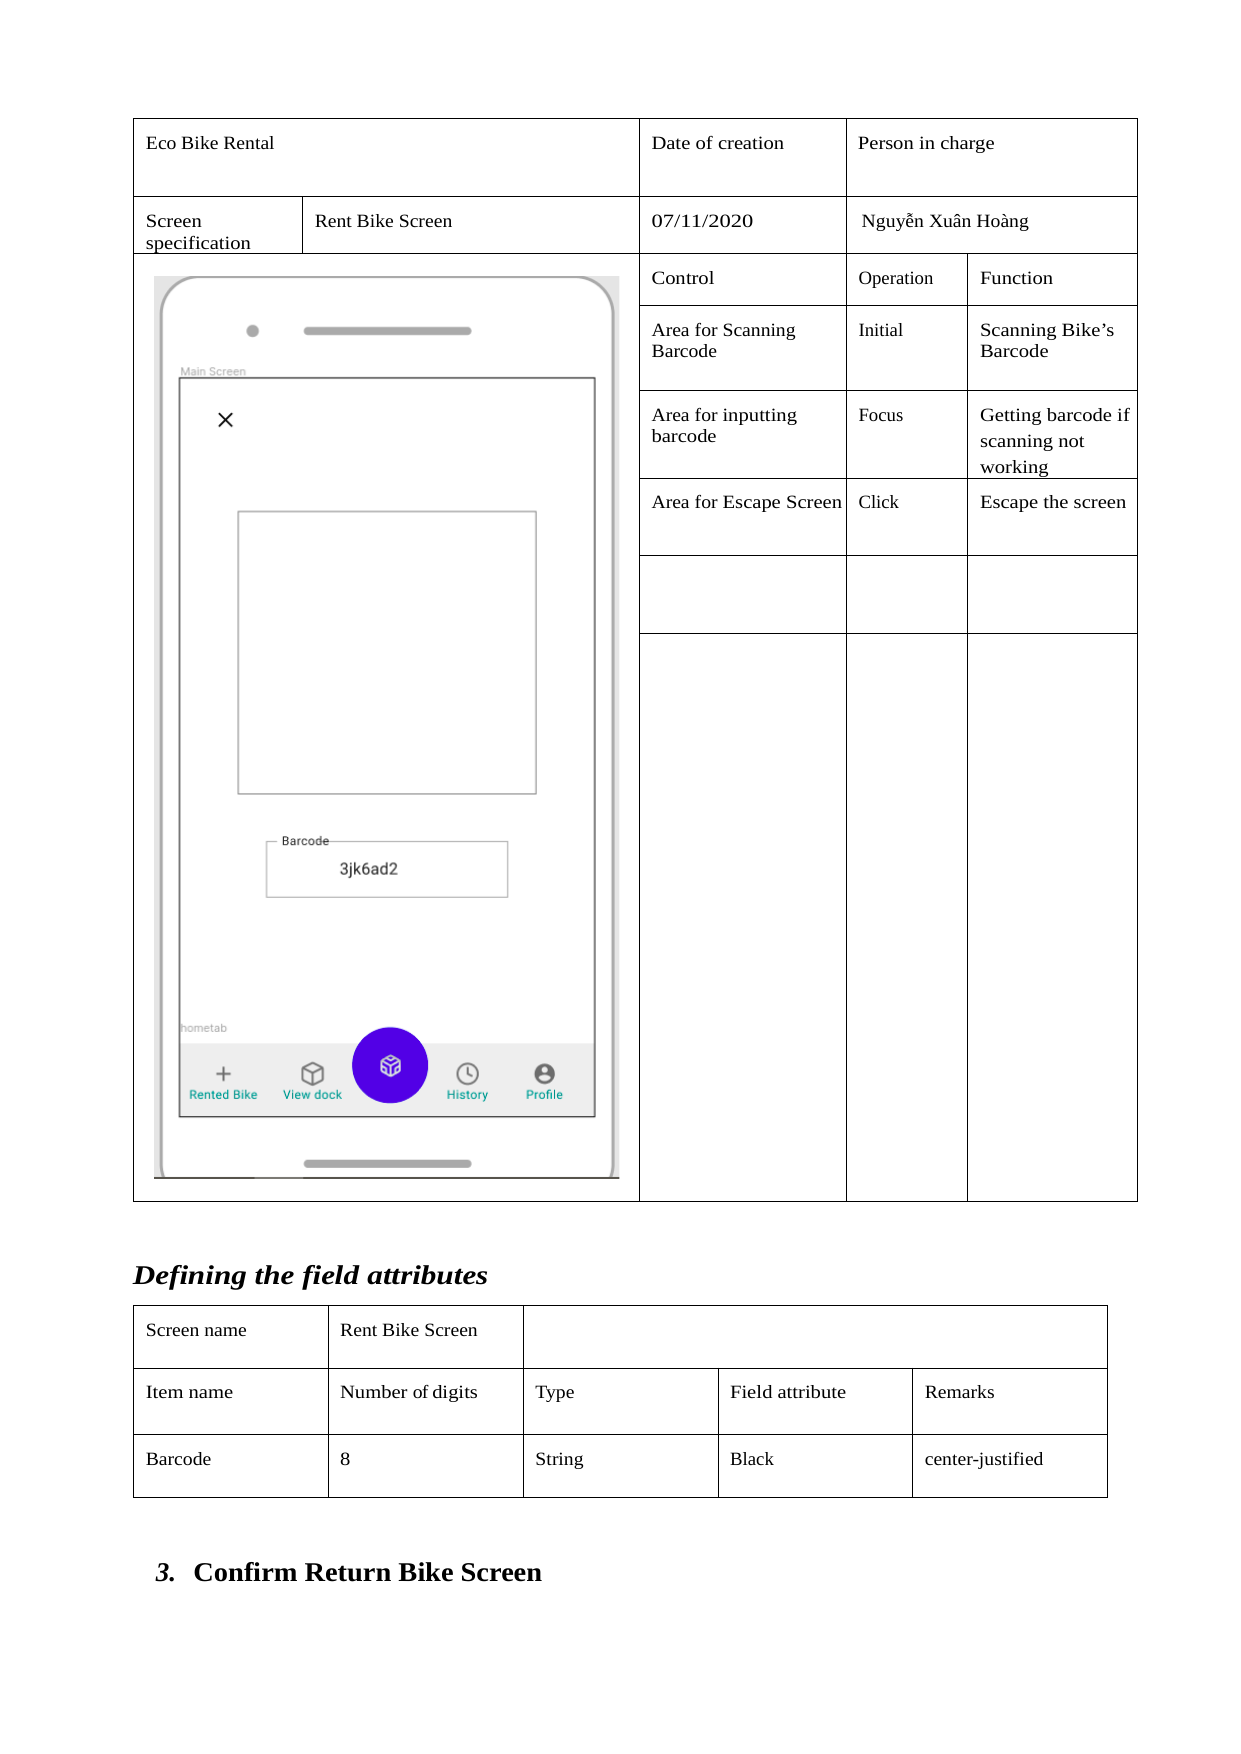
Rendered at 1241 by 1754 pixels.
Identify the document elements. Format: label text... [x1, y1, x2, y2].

table_cell Click [847, 479, 967, 555]
table_cell center-justified [913, 1435, 1107, 1497]
table_header Eco Bike Rental [134, 119, 639, 196]
table_cell Focus [847, 391, 967, 477]
table_cell Getting barcode if scanning not working [968, 391, 1137, 477]
table_cell [968, 634, 1137, 1201]
table_header [524, 1306, 1107, 1368]
table_cell Number of digits [329, 1369, 523, 1434]
subtitle Confirm Return Bike Screen [156, 1556, 1122, 1587]
table_cell [968, 556, 1137, 633]
table_cell Nguyễn Xuân Hoàng [847, 197, 1137, 253]
table_cell Area for Escape Screen [640, 479, 846, 555]
table_cell Item name [134, 1369, 328, 1434]
table_cell Operation [847, 254, 967, 304]
table_cell Remarks [913, 1369, 1107, 1434]
table_cell Escape the screen [968, 479, 1137, 555]
table_cell Control [640, 254, 846, 304]
table_cell Barcode [134, 1435, 328, 1497]
table_cell Screen specification [134, 197, 302, 253]
table_header Rent Bike Screen [329, 1306, 523, 1368]
table_cell Area for Scanning Barcode [640, 306, 846, 390]
table_cell Field attribute [719, 1369, 912, 1434]
table_header Screen name [134, 1306, 328, 1368]
table_cell Area for inputting barcode [640, 391, 846, 477]
table_cell 07/11/2020 [640, 197, 846, 253]
table_cell [640, 556, 846, 633]
table_cell Rent Bike Screen [303, 197, 639, 253]
table_cell String [524, 1435, 718, 1497]
table_cell [847, 634, 967, 1201]
table_cell Black [719, 1435, 912, 1497]
table_header Date of creation [640, 119, 846, 196]
table_cell Initial [847, 306, 967, 390]
table_cell 8 [329, 1435, 523, 1497]
text Defining the field attributes [133, 1259, 1122, 1290]
table_cell Type [524, 1369, 718, 1434]
table_cell [847, 556, 967, 633]
table_cell [640, 634, 846, 1201]
table_header Person in charge [847, 119, 1137, 196]
picture [154, 276, 620, 1179]
table_cell Function [968, 254, 1137, 304]
table_cell Scanning Bike’s Barcode [968, 306, 1137, 390]
table_cell [134, 254, 639, 1201]
